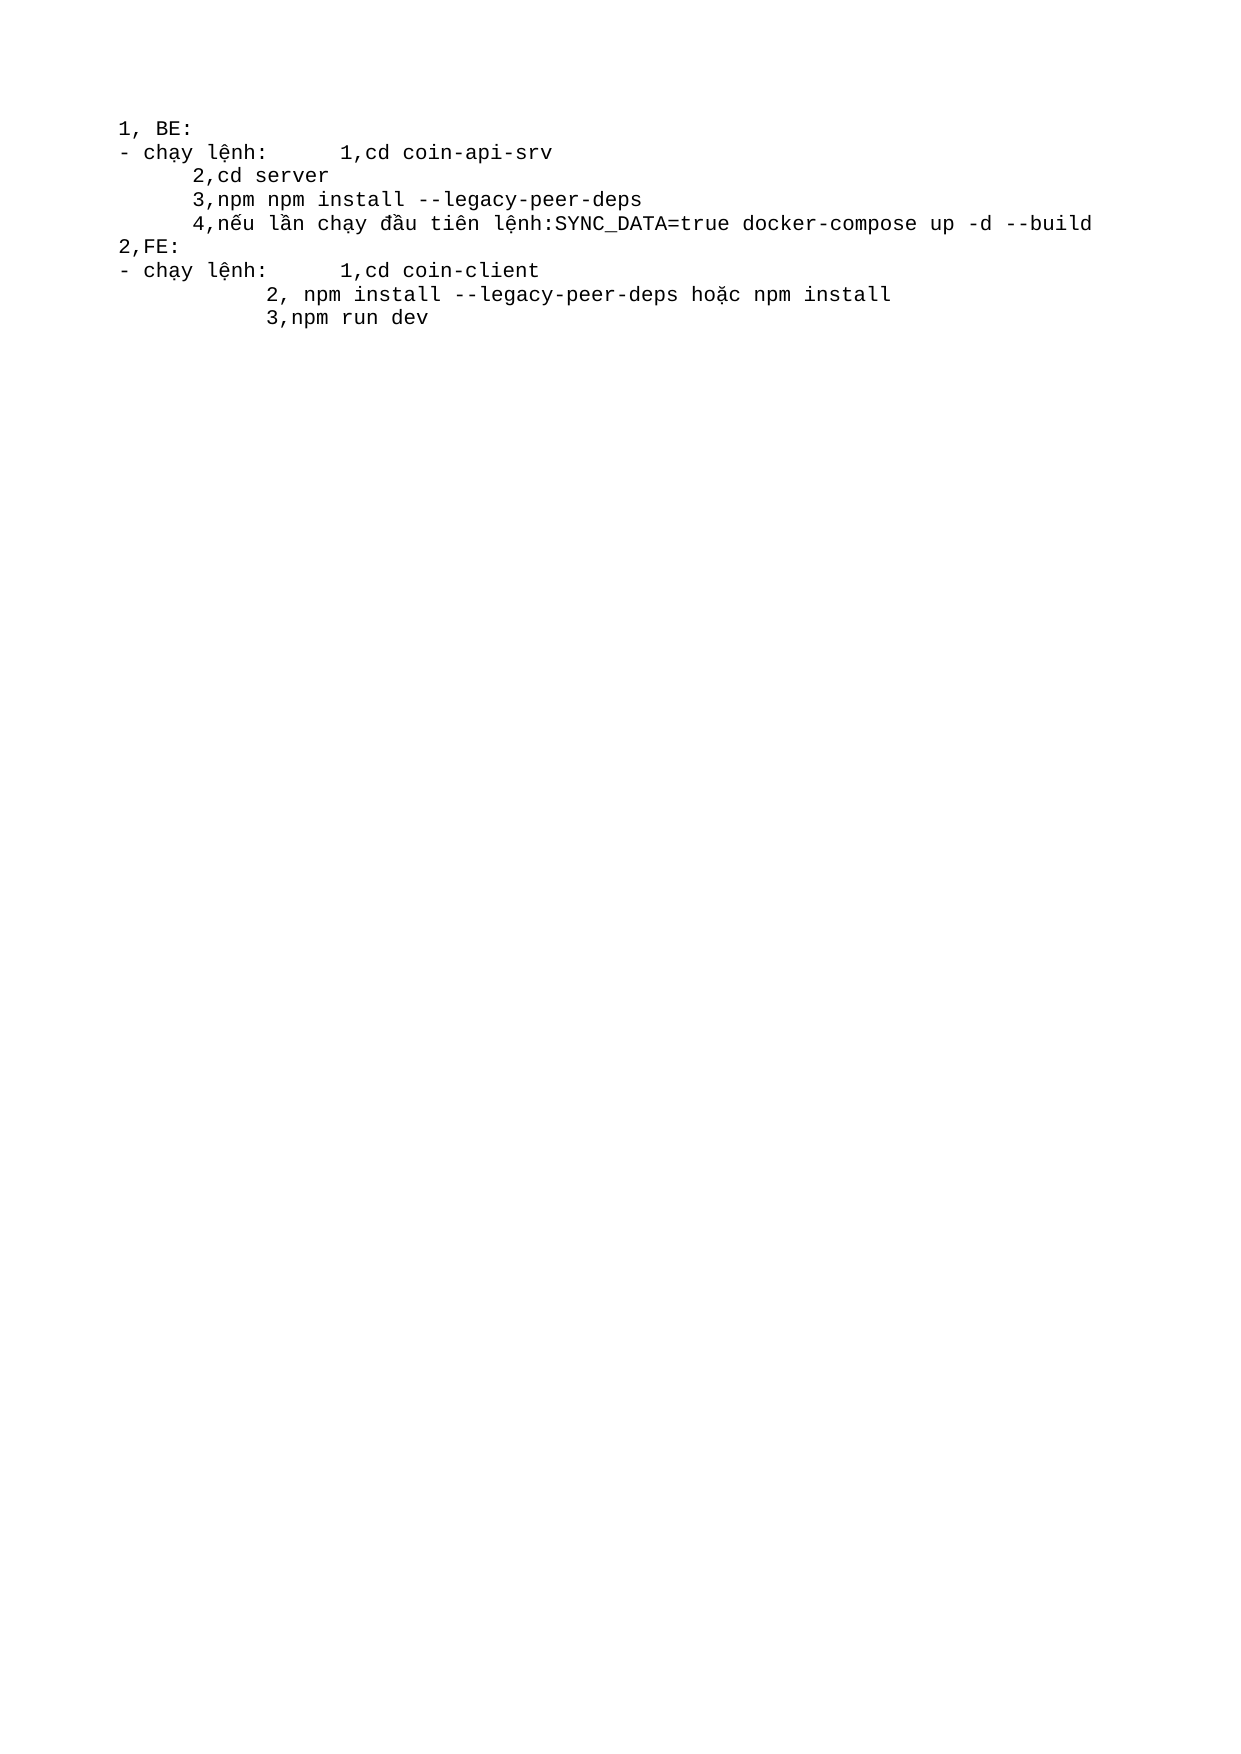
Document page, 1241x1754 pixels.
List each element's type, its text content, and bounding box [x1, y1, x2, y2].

text 2,cd server [118, 165, 1122, 189]
text 3,npm run dev [118, 307, 1122, 331]
text 1, BE: [118, 118, 1122, 142]
text - chạy lệnh: 1,cd coin-api-srv [118, 142, 1122, 165]
text 4,nếu lần chạy đầu tiên lệnh:SYNC_DATA=true docker-compose up -d --build [118, 213, 1122, 236]
text - chạy lệnh: 1,cd coin-client [118, 260, 1122, 284]
text 3,npm npm install --legacy-peer-deps [118, 189, 1122, 213]
text 2,FE: [118, 236, 1122, 260]
text 2, npm install --legacy-peer-deps hoặc npm install [118, 284, 1122, 307]
